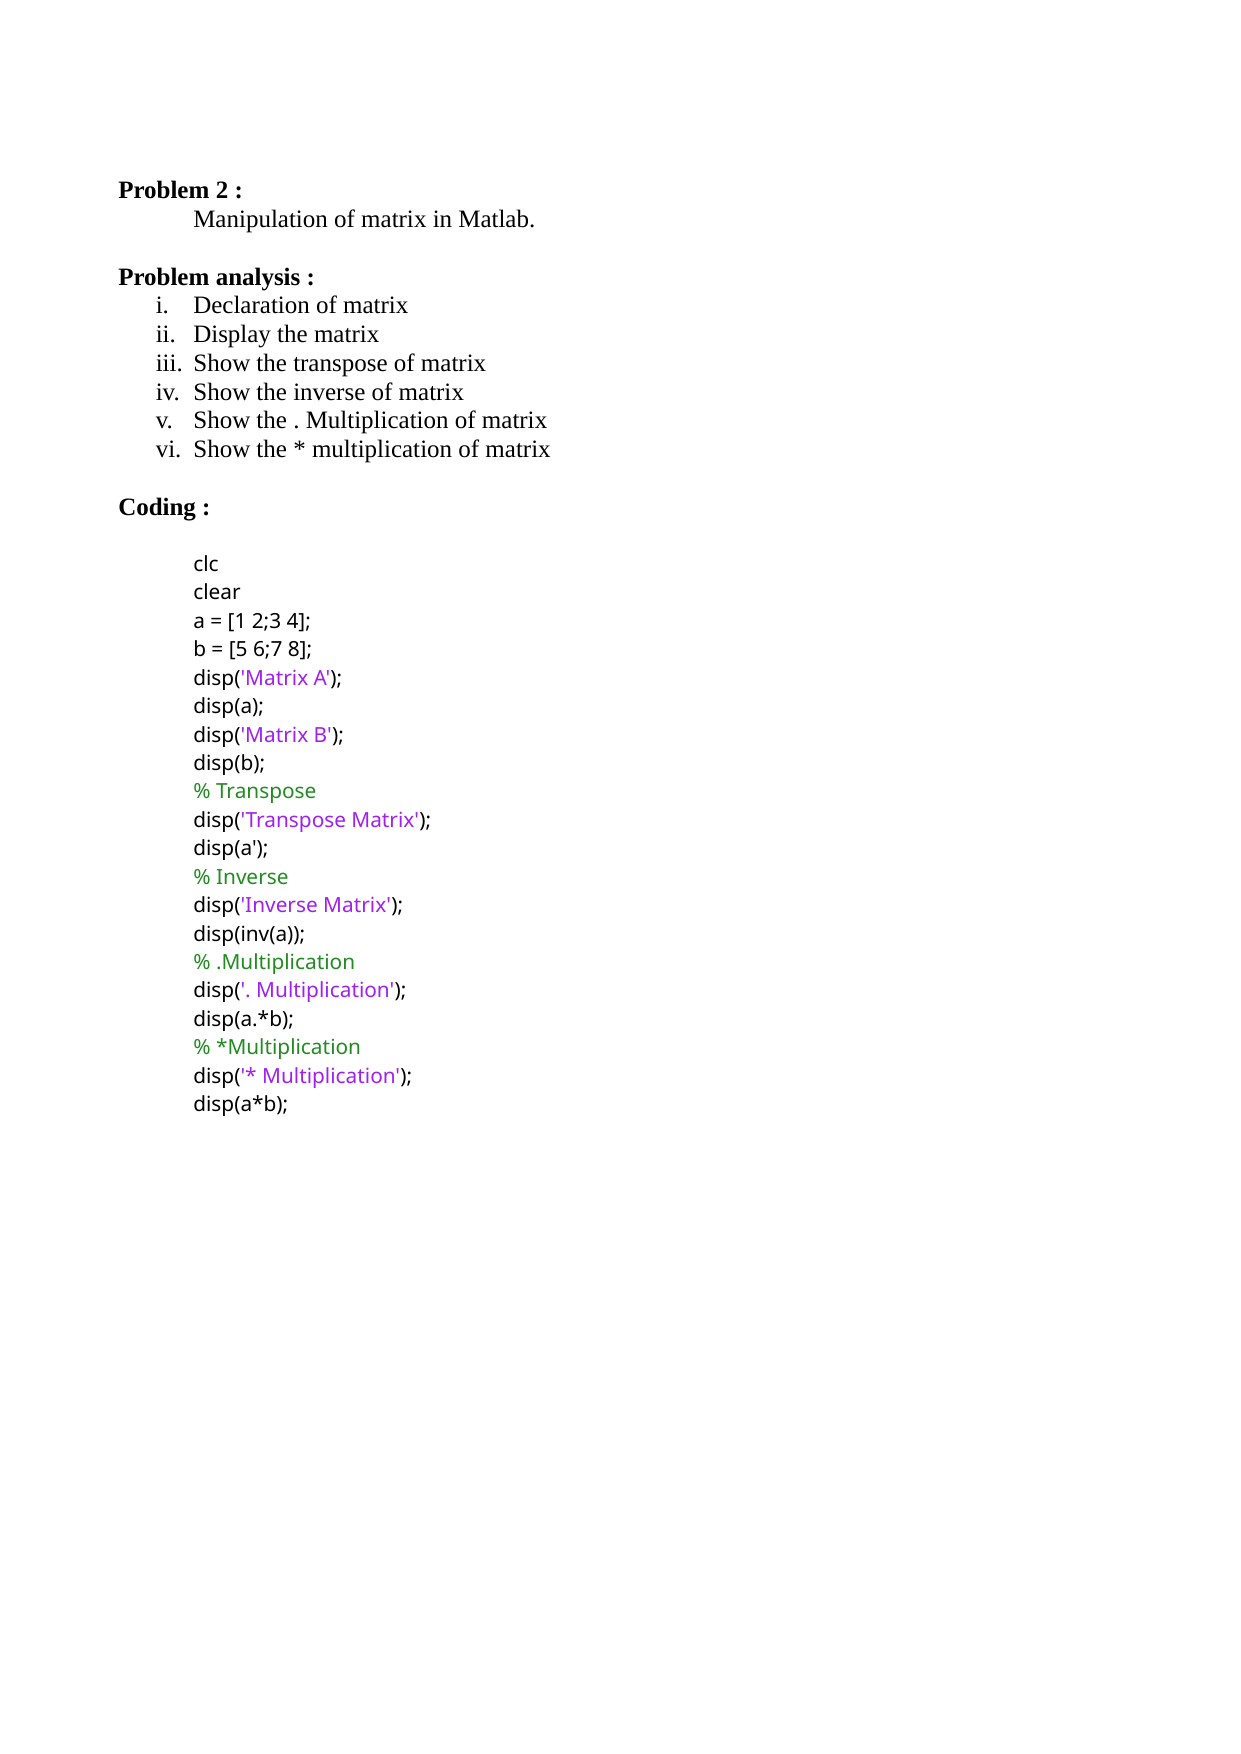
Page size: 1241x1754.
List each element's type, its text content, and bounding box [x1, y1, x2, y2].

text % .Multiplication [118, 947, 1122, 976]
text a = [1 2;3 4]; [118, 606, 1122, 634]
text disp('. Multiplication'); [118, 976, 1122, 1004]
text disp('Matrix A'); [118, 663, 1122, 691]
text clc [118, 549, 1122, 577]
list Show the . Multiplication of matrix [156, 406, 1122, 434]
text disp('Inverse Matrix'); [118, 890, 1122, 919]
text disp('* Multiplication'); [118, 1061, 1122, 1089]
text disp(a.*b); [118, 1004, 1122, 1032]
text % Transpose [118, 777, 1122, 805]
text disp(a); [118, 691, 1122, 720]
text disp(a'); [118, 833, 1122, 862]
text clear [118, 577, 1122, 606]
text disp('Transpose Matrix'); [118, 805, 1122, 833]
text % Inverse [118, 862, 1122, 890]
list Declaration of matrix [156, 291, 1122, 319]
text disp(inv(a)); [118, 919, 1122, 947]
text disp('Matrix B'); [118, 720, 1122, 748]
text % *Multiplication [118, 1032, 1122, 1061]
list Show the transpose of matrix [156, 348, 1122, 377]
text disp(b); [118, 748, 1122, 777]
text Problem 2 : [118, 176, 1122, 204]
list Show the * multiplication of matrix [156, 434, 1122, 463]
text Coding : [118, 492, 1122, 521]
list Display the matrix [156, 319, 1122, 348]
text Problem analysis : [118, 262, 1122, 291]
text Manipulation of matrix in Matlab. [118, 204, 1122, 233]
list Show the inverse of matrix [156, 377, 1122, 406]
text b = [5 6;7 8]; [118, 634, 1122, 663]
text disp(a*b); [118, 1089, 1122, 1118]
